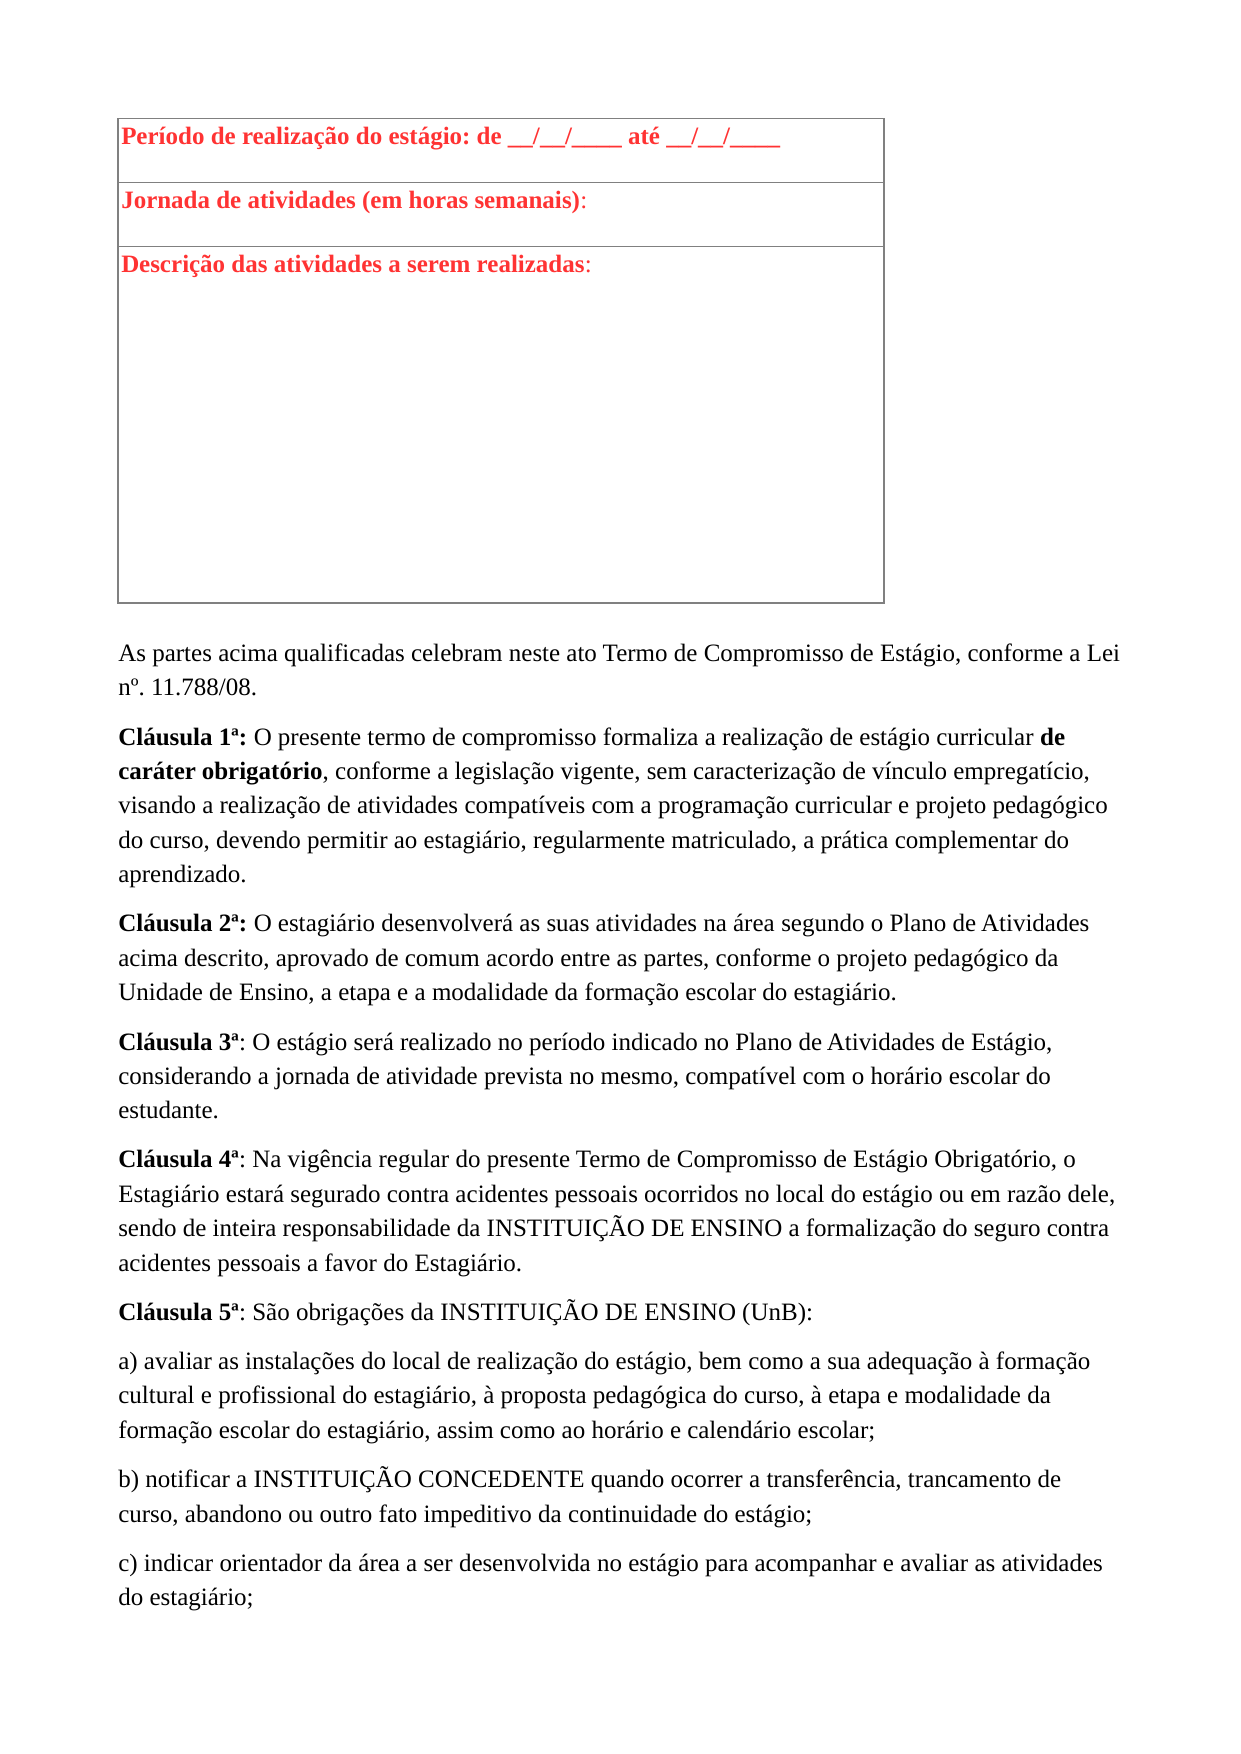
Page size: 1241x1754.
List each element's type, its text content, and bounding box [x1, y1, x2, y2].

table_cell Jornada de atividades (em horas semanais): [119, 183, 883, 246]
text Cláusula 3ª: O estágio será realizado no período indicado no Plano de Atividades de Estágio, considerando a jornada de atividade prevista no mesmo, compatível com o horário escolar do estudante. [118, 1027, 1122, 1124]
text As partes acima qualificadas celebram neste ato Termo de Compromisso de Estágio, conforme a Lei nº. 11.788/08. [118, 603, 1122, 701]
text Cláusula 5ª: São obrigações da INSTITUIÇÃO DE ENSINO (UnB): [118, 1297, 1122, 1326]
text Cláusula 4ª: Na vigência regular do presente Termo de Compromisso de Estágio Obrigatório, o Estagiário estará segurado contra acidentes pessoais ocorridos no local do estágio ou em razão dele, sendo de inteira responsabilidade da INSTITUIÇÃO DE ENSINO a formalização do seguro contra acidentes pessoais a favor do Estagiário. [118, 1144, 1122, 1277]
table_cell Período de realização do estágio: de __/__/____ até __/__/____ [119, 119, 883, 182]
text c) indicar orientador da área a ser desenvolvida no estágio para acompanhar e avaliar as atividades do estagiário; [118, 1548, 1122, 1611]
text Cláusula 1ª: O presente termo de compromisso formaliza a realização de estágio curricular de caráter obrigatório, conforme a legislação vigente, sem caracterização de vínculo empregatício, visando a realização de atividades compatíveis com a programação curricular e projeto pedagógico do curso, devendo permitir ao estagiário, regularmente matriculado, a prática complementar do aprendizado. [118, 722, 1122, 888]
text b) notificar a INSTITUIÇÃO CONCEDENTE quando ocorrer a transferência, trancamento de curso, abandono ou outro fato impeditivo da continuidade do estágio; [118, 1464, 1122, 1527]
text Cláusula 2ª: O estagiário desenvolverá as suas atividades na área segundo o Plano de Atividades acima descrito, aprovado de comum acordo entre as partes, conforme o projeto pedagógico da Unidade de Ensino, a etapa e a modalidade da formação escolar do estagiário. [118, 908, 1122, 1006]
table_cell Descrição das atividades a serem realizadas: [119, 247, 883, 602]
text a) avaliar as instalações do local de realização do estágio, bem como a sua adequação à formação cultural e profissional do estagiário, à proposta pedagógica do curso, à etapa e modalidade da formação escolar do estagiário, assim como ao horário e calendário escolar; [118, 1346, 1122, 1444]
